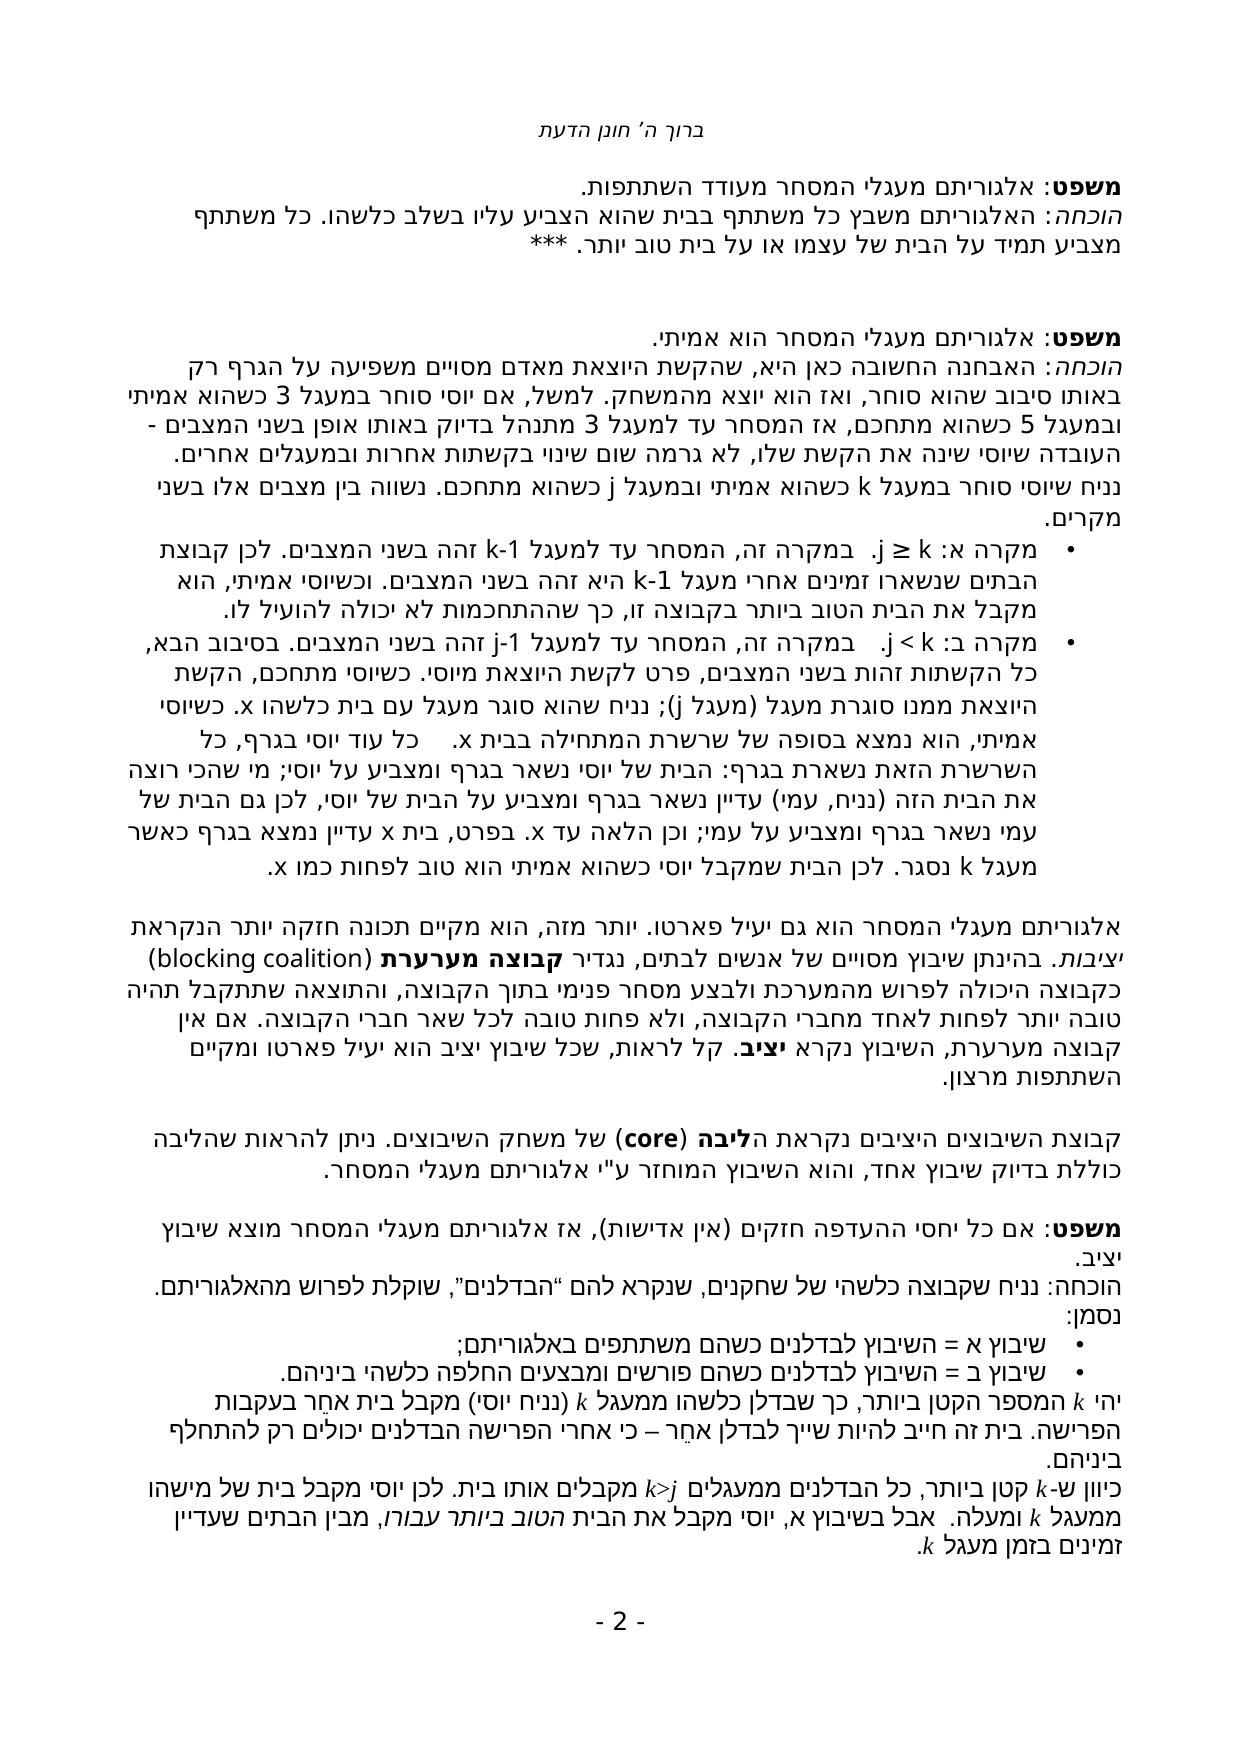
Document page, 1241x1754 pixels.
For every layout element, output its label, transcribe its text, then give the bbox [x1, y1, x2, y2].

text הוכחה: האבחנה החשובה כאן היא, שהקשת היוצאת מאדם מסויים משפיעה על הגרף רק באותו סיבוב שהוא סוחר, ואז הוא יוצא מהמשחק. למשל, אם יוסי סוחר במעגל 3 כשהוא אמיתי ובמעגל 5 כשהוא מתחכם, אז המסחר עד למעגל 3 מתנהל בדיוק באותו אופן בשני המצבים - העובדה שיוסי שינה את הקשת שלו, לא גרמה שום שינוי בקשתות אחרות ובמעגלים אחרים. [118, 352, 1122, 469]
list שיבוץ א = השיבוץ לבדלנים כשהם משתתפים באלגוריתם; [118, 1329, 1084, 1358]
list מקרה ב: j < k. במקרה זה, המסחר עד למעגל j-1 זהה בשני המצבים. בסיבוב הבא, כל הקשתות זהות בשני המצבים, פרט לקשת היוצאת מיוסי. כשיוסי מתחכם, הקשת היוצאת ממנו סוגרת מעגל (מעגל j); נניח שהוא סוגר מעגל עם בית כלשהו x. כשיוסי אמיתי, הוא נמצא בסופה של שרשרת המתחילה בבית x. כל עוד יוסי בגרף, כל השרשרת הזאת נשארת בגרף: הבית של יוסי נשאר בגרף ומצביע על יוסי; מי שהכי רוצה את הבית הזה (נניח, עמי) עדיין נשאר בגרף ומצביע על הבית של יוסי, לכן גם הבית של עמי נשאר בגרף ומצביע על עמי; וכן הלאה עד x. בפרט, בית x עדיין נמצא בגרף כאשר מעגל k נסגר. לכן הבית שמקבל יוסי כשהוא אמיתי הוא טוב לפחות כמו x. [118, 624, 1076, 882]
text נניח שיוסי סוחר במעגל k כשהוא אמיתי ובמעגל j כשהוא מתחכם. נשווה בין מצבים אלו בשני מקרים. [118, 469, 1122, 532]
text יהי k המספר הקטן ביותר, כך שבדלן כלשהו ממעגל k (נניח יוסי) מקבל בית אחֵר בעקבות הפרישה. בית זה חייב להיות שייך לבדלן אחֵר – כי אחרי הפרישה הבדלנים יכולים רק להתחלף ביניהם. [118, 1387, 1122, 1474]
text משפט: אלגוריתם מעגלי המסחר מעודד השתתפות. הוכחה: האלגוריתם משבץ כל משתתף בבית שהוא הצביע עליו בשלב כלשהו. כל משתתף מצביע תמיד על הבית של עצמו או על בית טוב יותר. *** [118, 172, 1122, 259]
text אלגוריתם מעגלי המסחר הוא גם יעיל פארטו. יותר מזה, הוא מקיים תכונה חזקה יותר הנקראת יציבות. בהינתן שיבוץ מסויים של אנשים לבתים, נגדיר קבוצה מערערת (blocking coalition) כקבוצה היכולה לפרוש מהמערכת ולבצע מסחר פנימי בתוך הקבוצה, והתוצאה שתתקבל תהיה טובה יותר לפחות לאחד מחברי הקבוצה, ולא פחות טובה לכל שאר חברי הקבוצה. אם אין קבוצה מערערת, השיבוץ נקרא יציב. קל לראות, שכל שיבוץ יציב הוא יעיל פארטו ומקיים השתתפות מרצון. [118, 912, 1122, 1092]
text משפט: אם כל יחסי ההעדפה חזקים (אין אדישות), אז אלגוריתם מעגלי המסחר מוצא שיבוץ יציב. [118, 1214, 1122, 1272]
text הוכחה: נניח שקבוצה כלשהי של שחקנים, שנקרא להם “הבדלנים”, שוקלת לפרוש מהאלגוריתם. נסמן: [118, 1272, 1122, 1329]
text קבוצת השיבוצים היציבים נקראת הליבה (core) של משחק השיבוצים. ניתן להראות שהליבה כוללת בדיוק שיבוץ אחד, והוא השיבוץ המוחזר ע"י אלגוריתם מעגלי המסחר. [118, 1121, 1122, 1184]
list שיבוץ ב = השיבוץ לבדלנים כשהם פורשים ומבצעים החלפה כלשהי ביניהם. [118, 1358, 1084, 1387]
list מקרה א: j ≥ k. במקרה זה, המסחר עד למעגל k-1 זהה בשני המצבים. לכן קבוצת הבתים שנשארו זמינים אחרי מעגל k-1 היא זהה בשני המצבים. וכשיוסי אמיתי, הוא מקבל את הבית הטוב ביותר בקבוצה זו, כך שההתחכמות לא יכולה להועיל לו. [118, 532, 1076, 624]
text משפט: אלגוריתם מעגלי המסחר הוא אמיתי. [118, 323, 1122, 352]
text כיוון ש-k קטן ביותר, כל הבדלנים ממעגלים k>j מקבלים אותו בית. לכן יוסי מקבל בית של מישהו ממעגל k ומעלה. אבל בשיבוץ א, יוסי מקבל את הבית הטוב ביותר עבורו, מבין הבתים שעדיין זמינים בזמן מעגל k. [118, 1474, 1122, 1560]
